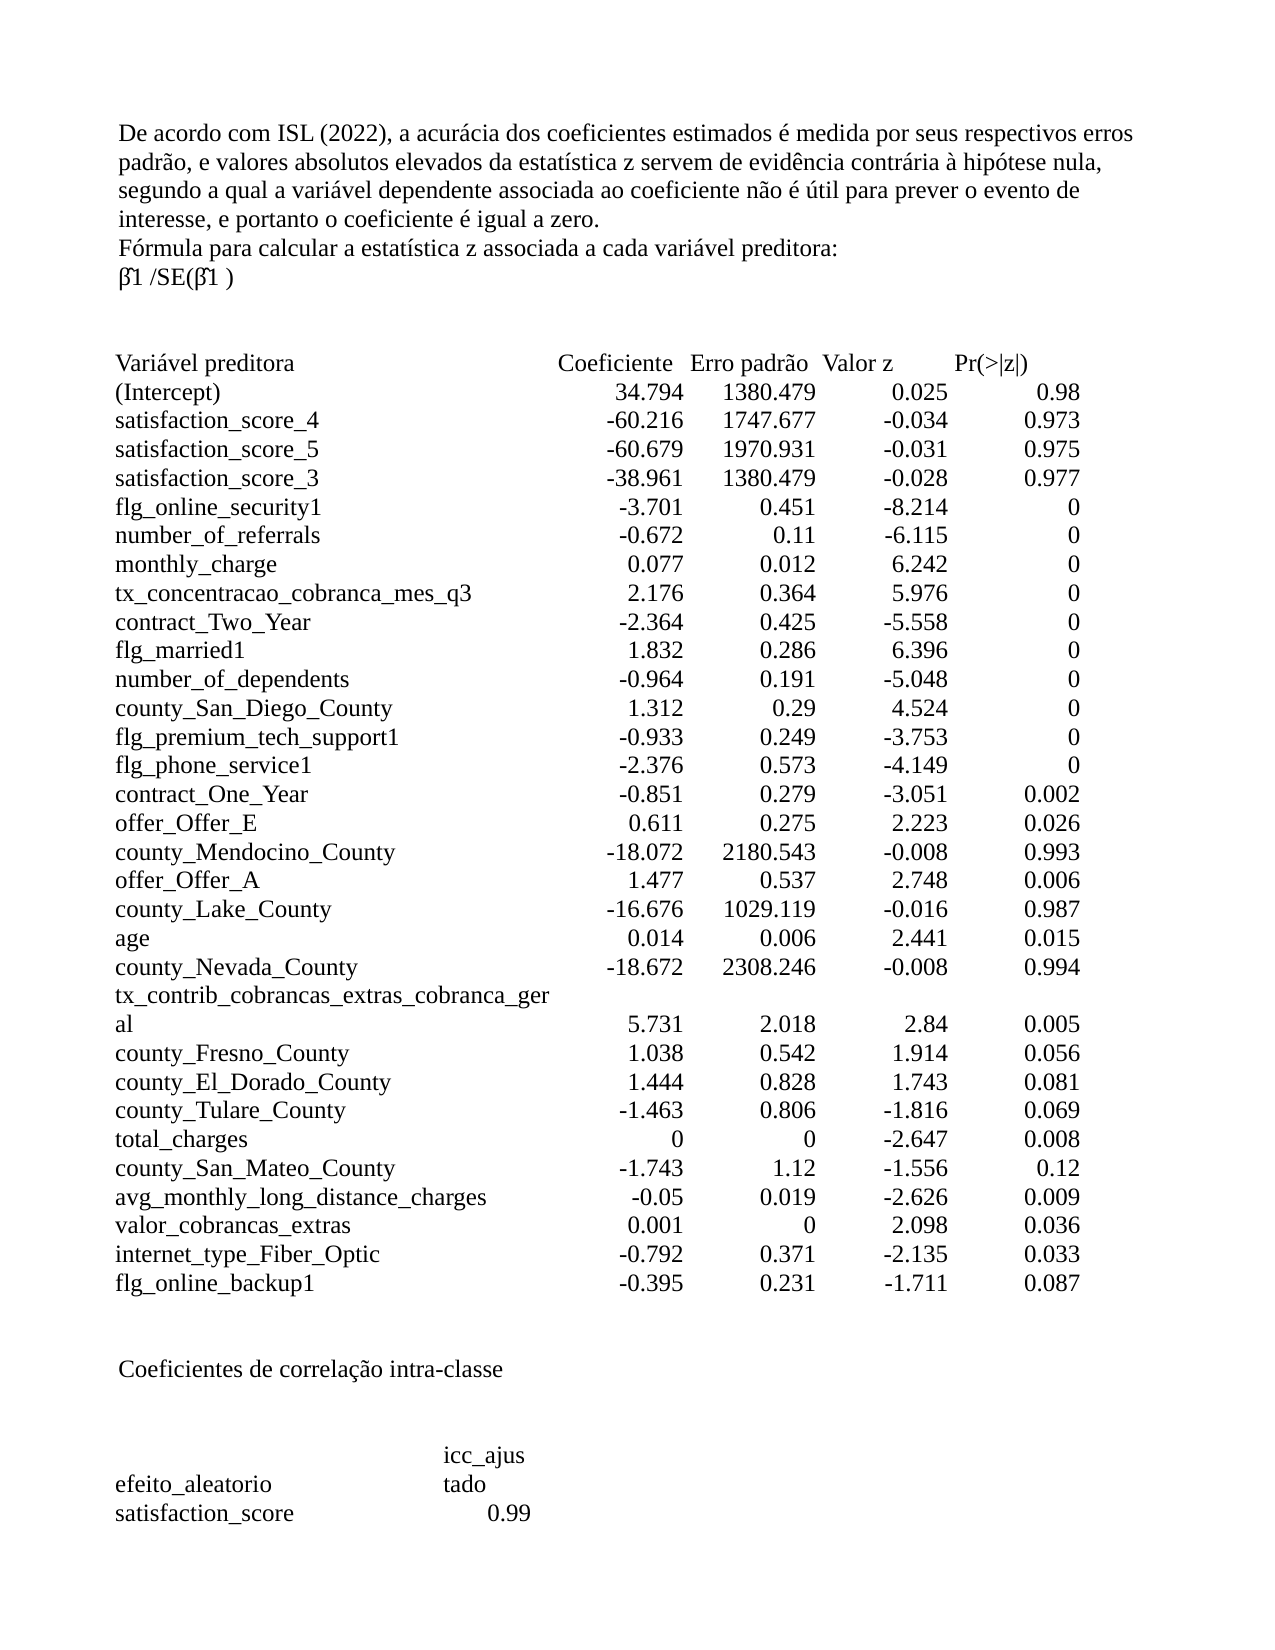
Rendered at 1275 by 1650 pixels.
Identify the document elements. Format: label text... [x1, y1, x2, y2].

table_cell 0 [951, 521, 1083, 549]
table_cell 0.977 [951, 463, 1083, 492]
table_cell number_of_referrals [112, 521, 554, 549]
table_cell 0.806 [687, 1096, 819, 1124]
table_cell -0.933 [555, 722, 687, 751]
table_cell 0.036 [951, 1211, 1083, 1239]
table_cell -1.711 [819, 1268, 951, 1297]
table_cell total_charges [112, 1124, 554, 1153]
table_cell 0.033 [951, 1239, 1083, 1268]
table_cell 0.99 [440, 1498, 534, 1527]
table_cell -18.672 [555, 952, 687, 981]
table_cell -0.395 [555, 1268, 687, 1297]
table_cell -0.672 [555, 521, 687, 549]
table_cell county_San_Mateo_County [112, 1153, 554, 1182]
table_cell 5.731 [555, 981, 687, 1038]
table_cell 4.524 [819, 693, 951, 722]
table_cell -5.558 [819, 607, 951, 636]
table_cell -0.028 [819, 463, 951, 492]
table_cell 0.012 [687, 549, 819, 578]
table_cell 0.975 [951, 434, 1083, 463]
table_cell 0.002 [951, 779, 1083, 808]
table_cell county_Lake_County [112, 894, 554, 923]
table_cell avg_monthly_long_distance_charges [112, 1182, 554, 1211]
table_cell (Intercept) [112, 377, 554, 406]
table_cell 1970.931 [687, 434, 819, 463]
text Fórmula para calcular a estatística z associada a cada variável preditora: [118, 233, 1157, 262]
table_header Pr(>|z|) [951, 348, 1083, 377]
table_cell 0 [687, 1211, 819, 1239]
table_cell 0.069 [951, 1096, 1083, 1124]
table_cell 0.973 [951, 406, 1083, 434]
table_cell flg_online_security1 [112, 492, 554, 521]
table_cell 2180.543 [687, 837, 819, 866]
table_cell county_Fresno_County [112, 1038, 554, 1067]
table_cell 1.312 [555, 693, 687, 722]
table_cell satisfaction_score_4 [112, 406, 554, 434]
table_cell tx_concentracao_cobranca_mes_q3 [112, 578, 554, 607]
text De acordo com ISL (2022), a acurácia dos coeficientes estimados é medida por seus respectivos erros padrão, e valores absolutos elevados da estatística z servem de evidência contrária à hipótese nula, segundo a qual a variável dependente associada ao coeficiente não é útil para prever o evento de interesse, e portanto o coeficiente é igual a zero. [118, 118, 1157, 233]
table_cell tx_contrib_cobrancas_extras_cobranca_geral [112, 981, 554, 1038]
table_cell contract_One_Year [112, 779, 554, 808]
table_cell 0.006 [687, 923, 819, 952]
table_cell satisfaction_score_5 [112, 434, 554, 463]
table_cell -0.05 [555, 1182, 687, 1211]
table_cell 0.275 [687, 808, 819, 837]
table_cell -5.048 [819, 664, 951, 693]
table_cell -2.364 [555, 607, 687, 636]
table_header Coeficiente [555, 348, 687, 377]
table_cell 1.038 [555, 1038, 687, 1067]
table_cell county_Nevada_County [112, 952, 554, 981]
text β̂1 /SE(β̂1 ) [118, 262, 1157, 291]
table_cell 0.364 [687, 578, 819, 607]
table_cell 0 [951, 578, 1083, 607]
table_cell -1.556 [819, 1153, 951, 1182]
table_cell -1.743 [555, 1153, 687, 1182]
table_cell 1.743 [819, 1067, 951, 1096]
table_cell 0.451 [687, 492, 819, 521]
table_cell -0.008 [819, 952, 951, 981]
table_cell valor_cobrancas_extras [112, 1211, 554, 1239]
table_cell -18.072 [555, 837, 687, 866]
table_cell satisfaction_score_3 [112, 463, 554, 492]
table_cell 0.98 [951, 377, 1083, 406]
table_cell monthly_charge [112, 549, 554, 578]
table_cell 2.176 [555, 578, 687, 607]
table_cell 0 [555, 1124, 687, 1153]
table_cell 0.994 [951, 952, 1083, 981]
table_cell 1.914 [819, 1038, 951, 1067]
table_cell 0 [951, 492, 1083, 521]
table_cell 0.015 [951, 923, 1083, 952]
table_cell -16.676 [555, 894, 687, 923]
table_cell 0 [951, 607, 1083, 636]
table_header efeito_aleatorio [112, 1441, 440, 1498]
table_cell 0.279 [687, 779, 819, 808]
table_cell 0 [951, 549, 1083, 578]
table_cell 0.573 [687, 751, 819, 779]
table_cell 0.006 [951, 866, 1083, 894]
table_cell -2.626 [819, 1182, 951, 1211]
table_cell 0.001 [555, 1211, 687, 1239]
table_cell -0.851 [555, 779, 687, 808]
table_cell 0.191 [687, 664, 819, 693]
table_cell 0 [951, 722, 1083, 751]
table_cell 0.11 [687, 521, 819, 549]
table_cell -8.214 [819, 492, 951, 521]
table_cell 6.396 [819, 636, 951, 664]
table_cell contract_Two_Year [112, 607, 554, 636]
table_cell 0.026 [951, 808, 1083, 837]
table_cell -0.031 [819, 434, 951, 463]
table_cell 0.019 [687, 1182, 819, 1211]
table_cell 1029.119 [687, 894, 819, 923]
table_cell -2.647 [819, 1124, 951, 1153]
table_cell 0.286 [687, 636, 819, 664]
table_cell 0.081 [951, 1067, 1083, 1096]
table_cell -38.961 [555, 463, 687, 492]
table_cell flg_online_backup1 [112, 1268, 554, 1297]
table_cell 1.832 [555, 636, 687, 664]
table_cell -2.135 [819, 1239, 951, 1268]
table_cell internet_type_Fiber_Optic [112, 1239, 554, 1268]
table_cell 0.12 [951, 1153, 1083, 1182]
table_cell age [112, 923, 554, 952]
table_cell 0 [951, 664, 1083, 693]
table_cell -3.753 [819, 722, 951, 751]
table_cell -0.016 [819, 894, 951, 923]
table_cell 1747.677 [687, 406, 819, 434]
table_cell 0.611 [555, 808, 687, 837]
table_cell 0.29 [687, 693, 819, 722]
table_cell 0 [951, 636, 1083, 664]
table_cell 0.425 [687, 607, 819, 636]
table_cell -2.376 [555, 751, 687, 779]
table_cell county_Tulare_County [112, 1096, 554, 1124]
table_cell 0.231 [687, 1268, 819, 1297]
table_cell 0.008 [951, 1124, 1083, 1153]
table_cell -60.679 [555, 434, 687, 463]
text Coeficientes de correlação intra-classe [118, 1354, 1157, 1383]
table_cell -1.463 [555, 1096, 687, 1124]
table_cell 1.12 [687, 1153, 819, 1182]
table_cell county_San_Diego_County [112, 693, 554, 722]
table_header Erro padrão [687, 348, 819, 377]
table_cell -60.216 [555, 406, 687, 434]
table_cell -1.816 [819, 1096, 951, 1124]
table_cell 2.441 [819, 923, 951, 952]
table_header Variável preditora [112, 348, 554, 377]
table_cell 0.987 [951, 894, 1083, 923]
table_cell 1.444 [555, 1067, 687, 1096]
table_cell -0.964 [555, 664, 687, 693]
table_cell offer_Offer_A [112, 866, 554, 894]
table_cell 0.056 [951, 1038, 1083, 1067]
table_cell 0.537 [687, 866, 819, 894]
table_cell 0.371 [687, 1239, 819, 1268]
table_cell 0 [951, 751, 1083, 779]
table_cell 0.009 [951, 1182, 1083, 1211]
table_cell 2.223 [819, 808, 951, 837]
table_cell -0.034 [819, 406, 951, 434]
table_cell 2.018 [687, 981, 819, 1038]
table_cell 6.242 [819, 549, 951, 578]
table_cell -4.149 [819, 751, 951, 779]
table_cell 0.087 [951, 1268, 1083, 1297]
table_cell 0.249 [687, 722, 819, 751]
table_cell -3.051 [819, 779, 951, 808]
table_header icc_ajustado [440, 1441, 534, 1498]
table_cell 0 [687, 1124, 819, 1153]
table_cell 0.025 [819, 377, 951, 406]
table_cell -0.792 [555, 1239, 687, 1268]
table_cell 5.976 [819, 578, 951, 607]
table_cell 2.098 [819, 1211, 951, 1239]
table_cell 1.477 [555, 866, 687, 894]
table_cell 2.748 [819, 866, 951, 894]
table_cell county_Mendocino_County [112, 837, 554, 866]
table_cell flg_premium_tech_support1 [112, 722, 554, 751]
table_cell 2.84 [819, 981, 951, 1038]
table_cell satisfaction_score [112, 1498, 440, 1527]
table_cell 1380.479 [687, 463, 819, 492]
table_cell offer_Offer_E [112, 808, 554, 837]
table_cell 2308.246 [687, 952, 819, 981]
table_cell 0.993 [951, 837, 1083, 866]
table_cell 34.794 [555, 377, 687, 406]
table_cell flg_married1 [112, 636, 554, 664]
table_header Valor z [819, 348, 951, 377]
table_cell 0.014 [555, 923, 687, 952]
table_cell flg_phone_service1 [112, 751, 554, 779]
table_cell -0.008 [819, 837, 951, 866]
table_cell number_of_dependents [112, 664, 554, 693]
table_cell -6.115 [819, 521, 951, 549]
table_cell 1380.479 [687, 377, 819, 406]
table_cell 0.828 [687, 1067, 819, 1096]
table_cell county_El_Dorado_County [112, 1067, 554, 1096]
table_cell -3.701 [555, 492, 687, 521]
table_cell 0 [951, 693, 1083, 722]
table_cell 0.077 [555, 549, 687, 578]
table_cell 0.542 [687, 1038, 819, 1067]
table_cell 0.005 [951, 981, 1083, 1038]
